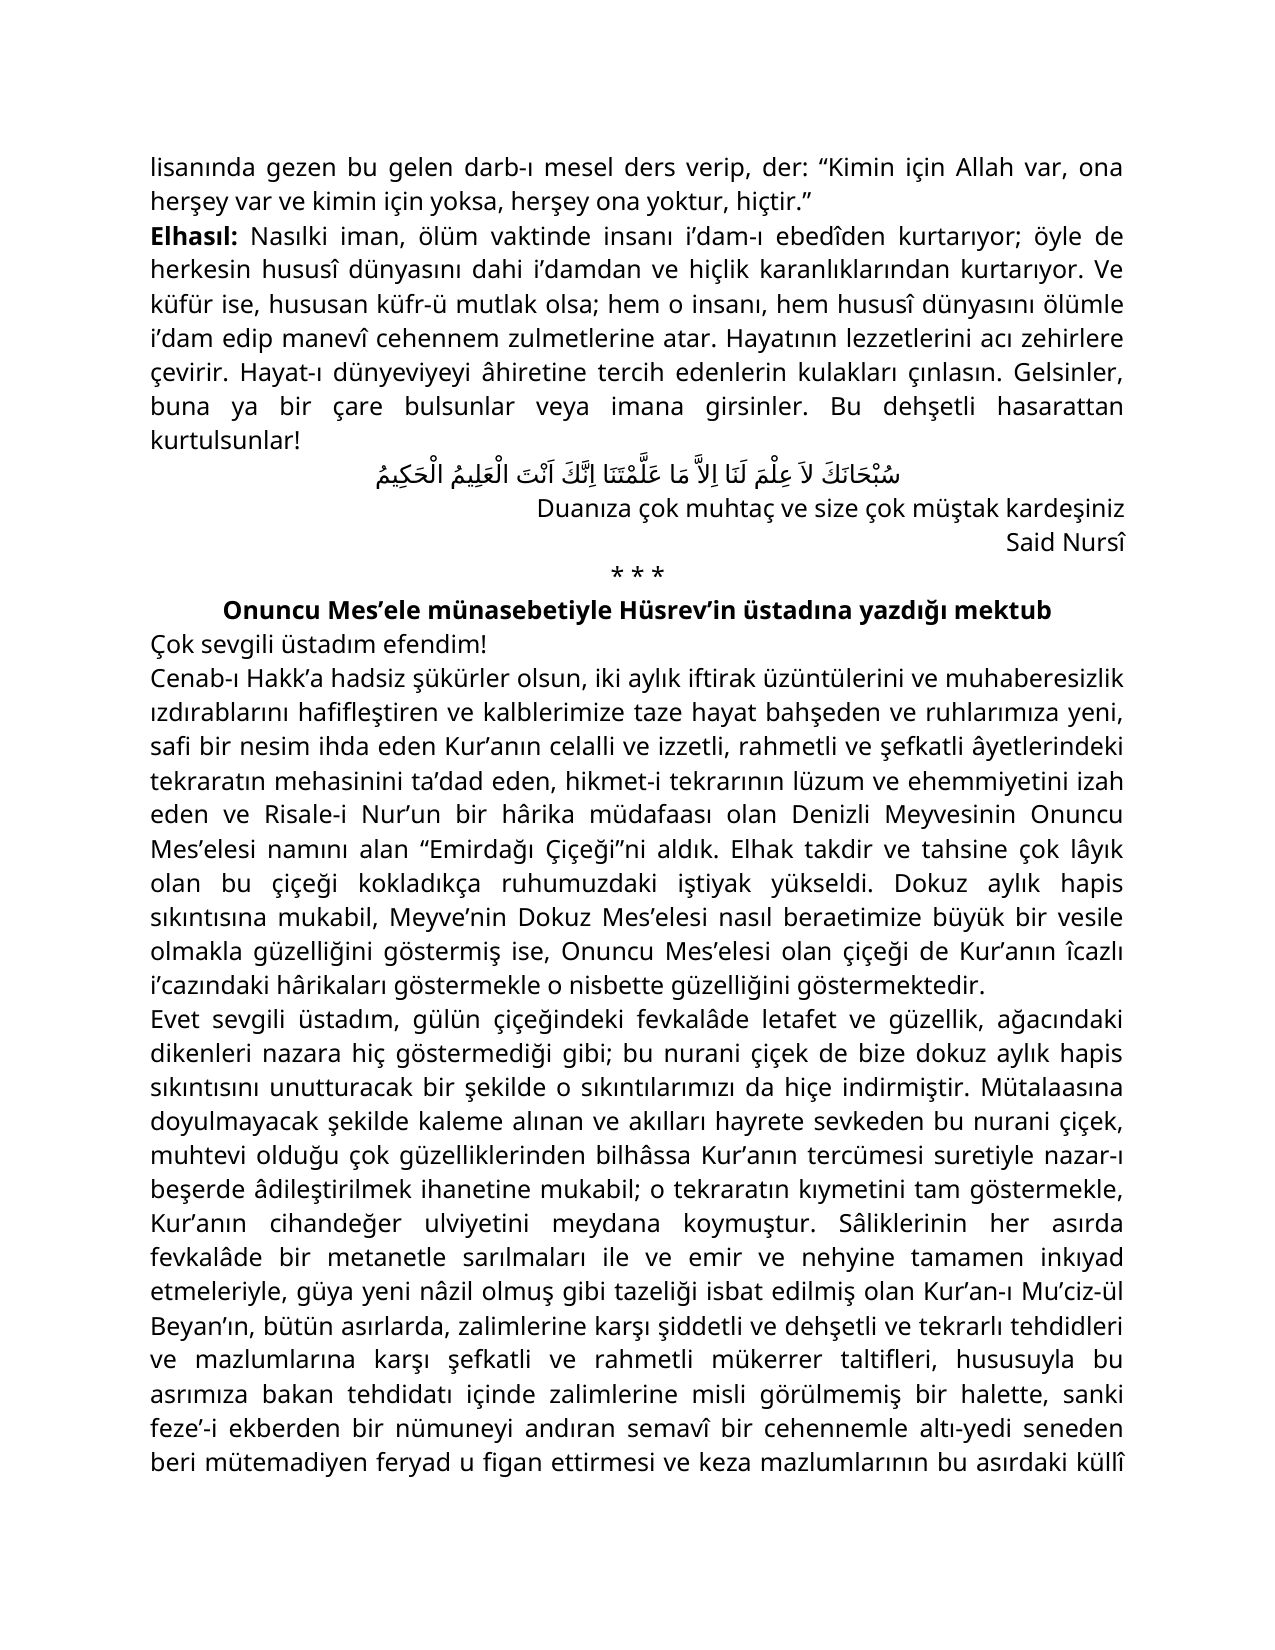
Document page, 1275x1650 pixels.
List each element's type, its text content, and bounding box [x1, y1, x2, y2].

text * * * [150, 559, 1125, 593]
text Elhasıl: Nasılki iman, ölüm vaktinde insanı i’dam-ı ebedîden kurtarıyor; öyle de herkesin hususî dünyasını dahi i’damdan ve hiçlik karanlıklarından kurtarıyor. Ve küfür ise, hususan küfr-ü mutlak olsa; hem o insanı, hem hususî dünyasını ölümle i’dam edip manevî cehennem zulmetlerine atar. Hayatının lezzetlerini acı zehirlere çevirir. Hayat-ı dünyeviyeyi âhiretine tercih edenlerin kulakları çınlasın. Gelsinler, buna ya bir çare bulsunlar veya imana girsinler. Bu dehşetli hasarattan kurtulsunlar! [150, 218, 1125, 457]
text lisanında gezen bu gelen darb-ı mesel ders verip, der: “Kimin için Allah var, ona herşey var ve kimin için yoksa, herşey ona yoktur, hiçtir.” [150, 150, 1125, 218]
text سُبْحَانَكَ لاَ عِلْمَ لَنَا اِلاَّ مَا عَلَّمْتَنَا اِنَّكَ اَنْتَ الْعَلِيمُ الْحَكِيمُ [150, 457, 1125, 491]
text Evet sevgili üstadım, gülün çiçeğindeki fevkalâde letafet ve güzellik, ağacındaki dikenleri nazara hiç göstermediği gibi; bu nurani çiçek de bize dokuz aylık hapis sıkıntısını unutturacak bir şekilde o sıkıntılarımızı da hiçe indirmiştir. Mütalaasına doyulmayacak şekilde kaleme alınan ve akılları hayrete sevkeden bu nurani çiçek, muhtevi olduğu çok güzelliklerinden bilhâssa Kur’anın tercümesi suretiyle nazar-ı beşerde âdileştirilmek ihanetine mukabil; o tekraratın kıymetini tam göstermekle, Kur’anın cihandeğer ulviyetini meydana koymuştur. Sâliklerinin her asırda fevkalâde bir metanetle sarılmaları ile ve emir ve nehyine tamamen inkıyad etmeleriyle, güya yeni nâzil olmuş gibi tazeliği isbat edilmiş olan Kur’an-ı Mu’ciz-ül Beyan’ın, bütün asırlarda, zalimlerine karşı şiddetli ve dehşetli ve tekrarlı tehdidleri ve mazlumlarına karşı şefkatli ve rahmetli mükerrer taltifleri, hususuyla bu asrımıza bakan tehdidatı içinde zalimlerine misli görülmemiş bir halette, sanki feze’-i ekberden bir nümuneyi andıran semavî bir cehennemle altı-yedi seneden beri mütemadiyen feryad u figan ettirmesi ve keza mazlumlarının bu asırdaki küllî [150, 1002, 1125, 1478]
text Çok sevgili üstadım efendim! [150, 627, 1125, 661]
subtitle Onuncu Mes’ele münasebetiyle Hüsrev’in üstadına yazdığı mektub [150, 593, 1125, 627]
text Duanıza çok muhtaç ve size çok müştak kardeşiniz [150, 491, 1125, 525]
text Cenab-ı Hakk’a hadsiz şükürler olsun, iki aylık iftirak üzüntülerini ve muhaberesizlik ızdırablarını hafifleştiren ve kalblerimize taze hayat bahşeden ve ruhlarımıza yeni, safi bir nesim ihda eden Kur’anın celalli ve izzetli, rahmetli ve şefkatli âyetlerindeki tekraratın mehasinini ta’dad eden, hikmet-i tekrarının lüzum ve ehemmiyetini izah eden ve Risale-i Nur’un bir hârika müdafaası olan Denizli Meyvesinin Onuncu Mes’elesi namını alan “Emirdağı Çiçeği”ni aldık. Elhak takdir ve tahsine çok lâyık olan bu çiçeği kokladıkça ruhumuzdaki iştiyak yükseldi. Dokuz aylık hapis sıkıntısına mukabil, Meyve’nin Dokuz Mes’elesi nasıl beraetimize büyük bir vesile olmakla güzelliğini göstermiş ise, Onuncu Mes’elesi olan çiçeği de Kur’anın îcazlı i’cazındaki hârikaları göstermekle o nisbette güzelliğini göstermektedir. [150, 661, 1125, 1002]
text Said Nursî [150, 525, 1125, 559]
